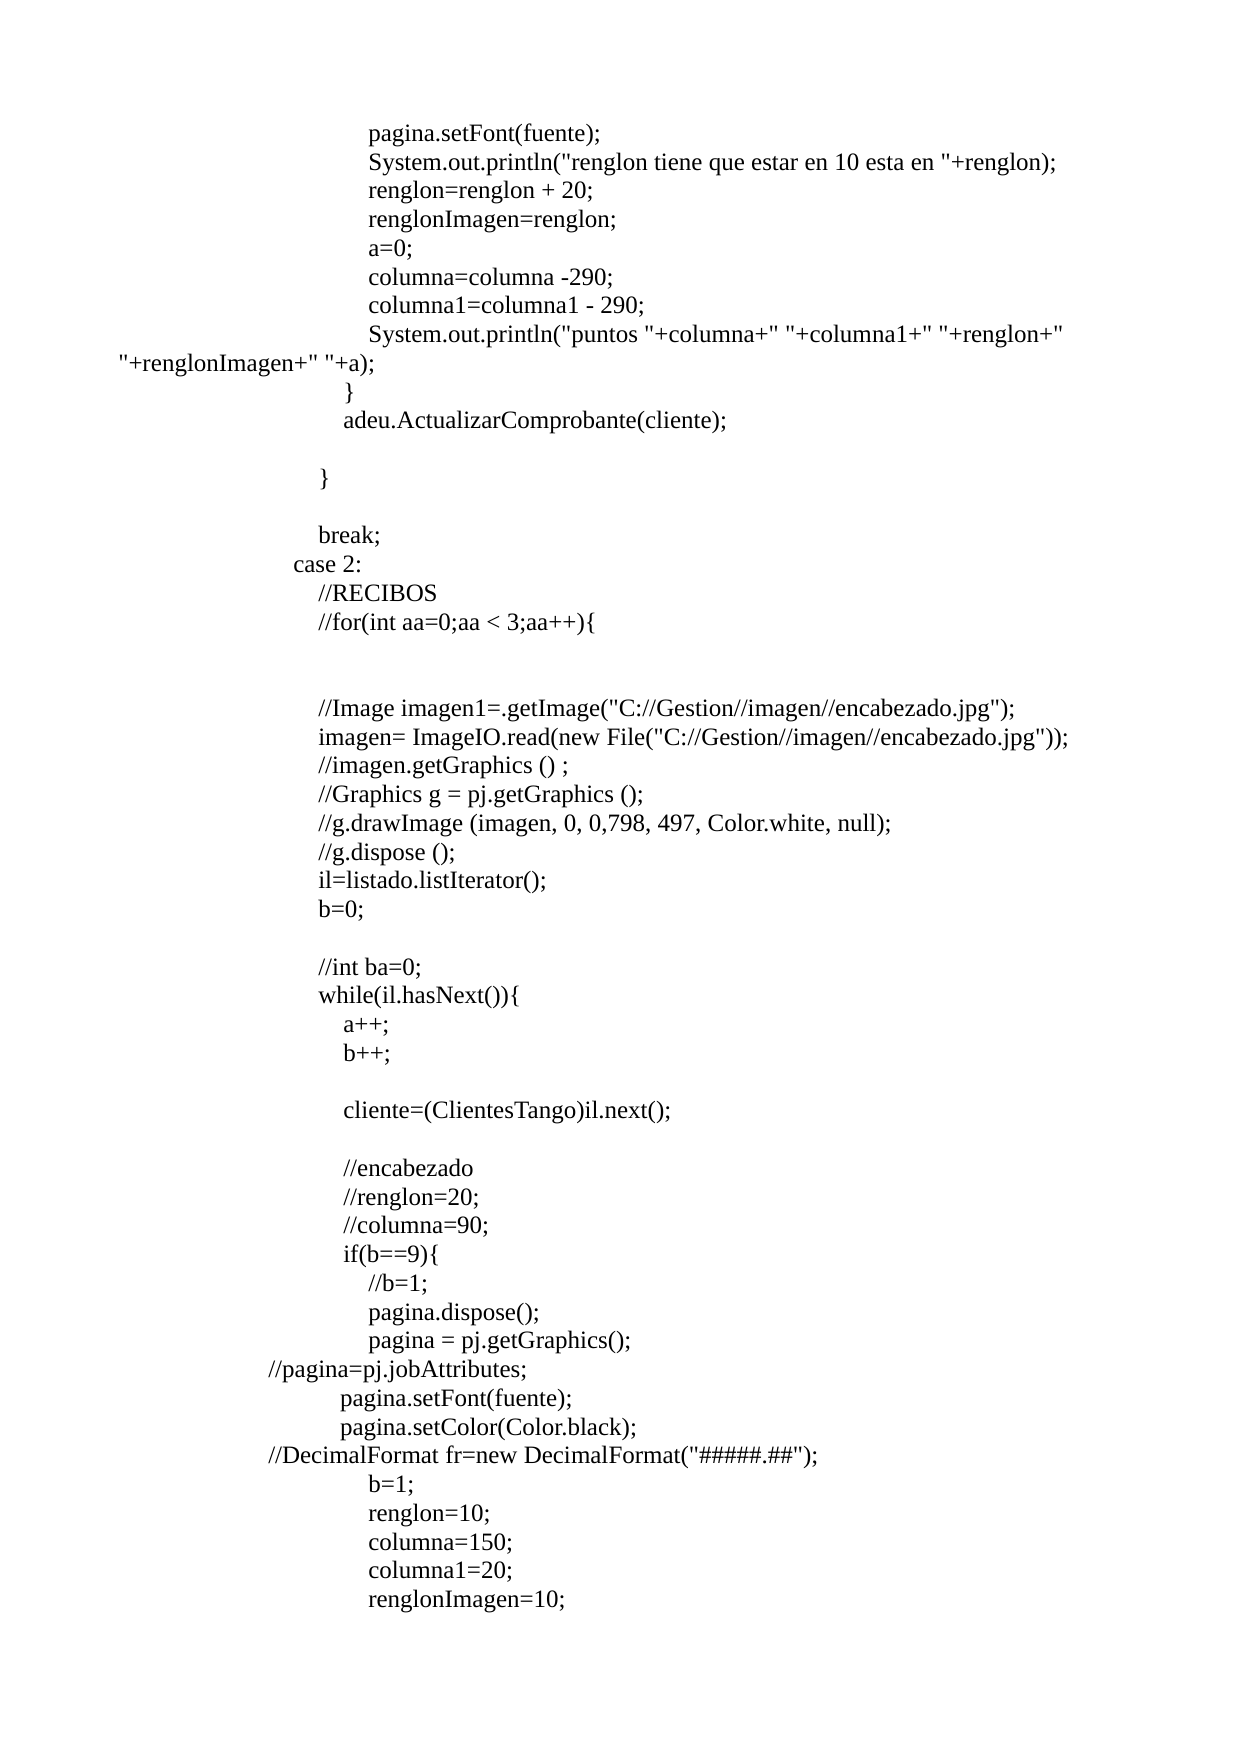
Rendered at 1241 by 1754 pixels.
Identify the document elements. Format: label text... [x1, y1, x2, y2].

text //RECIBOS [118, 578, 1122, 607]
text renglonImagen=10; [118, 1584, 1122, 1613]
text //b=1; [118, 1268, 1122, 1297]
text pagina = pj.getGraphics(); [118, 1326, 1122, 1354]
text il=listado.listIterator(); [118, 866, 1122, 894]
text //int ba=0; [118, 952, 1122, 981]
text //imagen.getGraphics () ; [118, 751, 1122, 779]
text b++; [118, 1038, 1122, 1067]
text b=0; [118, 894, 1122, 923]
text columna1=columna1 - 290; [118, 291, 1122, 319]
text } [118, 377, 1122, 406]
text columna=150; [118, 1527, 1122, 1556]
text b=1; [118, 1469, 1122, 1498]
text //Image imagen1=.getImage("C://Gestion//imagen//encabezado.jpg"); [118, 693, 1122, 722]
text imagen= ImageIO.read(new File("C://Gestion//imagen//encabezado.jpg")); [118, 722, 1122, 751]
text if(b==9){ [118, 1239, 1122, 1268]
text columna=columna -290; [118, 262, 1122, 291]
text System.out.println("renglon tiene que estar en 10 esta en "+renglon); [118, 147, 1122, 176]
text adeu.ActualizarComprobante(cliente); [118, 406, 1122, 434]
text //renglon=20; [118, 1182, 1122, 1211]
text //g.drawImage (imagen, 0, 0,798, 497, Color.white, null); [118, 808, 1122, 837]
text columna1=20; [118, 1556, 1122, 1584]
text System.out.println("puntos "+columna+" "+columna1+" "+renglon+" "+renglonImagen+" "+a); [118, 319, 1122, 377]
text pagina.dispose(); [118, 1297, 1122, 1326]
text case 2: [118, 549, 1122, 578]
text //columna=90; [118, 1211, 1122, 1239]
text //encabezado [118, 1153, 1122, 1182]
text break; [118, 521, 1122, 549]
text //pagina=pj.jobAttributes; [118, 1354, 1122, 1383]
text //for(int aa=0;aa < 3;aa++){ [118, 607, 1122, 636]
text } [118, 463, 1122, 492]
text cliente=(ClientesTango)il.next(); [118, 1096, 1122, 1124]
text renglonImagen=renglon; [118, 204, 1122, 233]
text renglon=10; [118, 1498, 1122, 1527]
text //Graphics g = pj.getGraphics (); [118, 779, 1122, 808]
text pagina.setFont(fuente); [118, 1383, 1122, 1412]
text a=0; [118, 233, 1122, 262]
text a++; [118, 1009, 1122, 1038]
text pagina.setFont(fuente); [118, 118, 1122, 147]
text renglon=renglon + 20; [118, 176, 1122, 204]
text //DecimalFormat fr=new DecimalFormat("#####.##"); [118, 1441, 1122, 1469]
text //g.dispose (); [118, 837, 1122, 866]
text pagina.setColor(Color.black); [118, 1412, 1122, 1441]
text while(il.hasNext()){ [118, 981, 1122, 1009]
